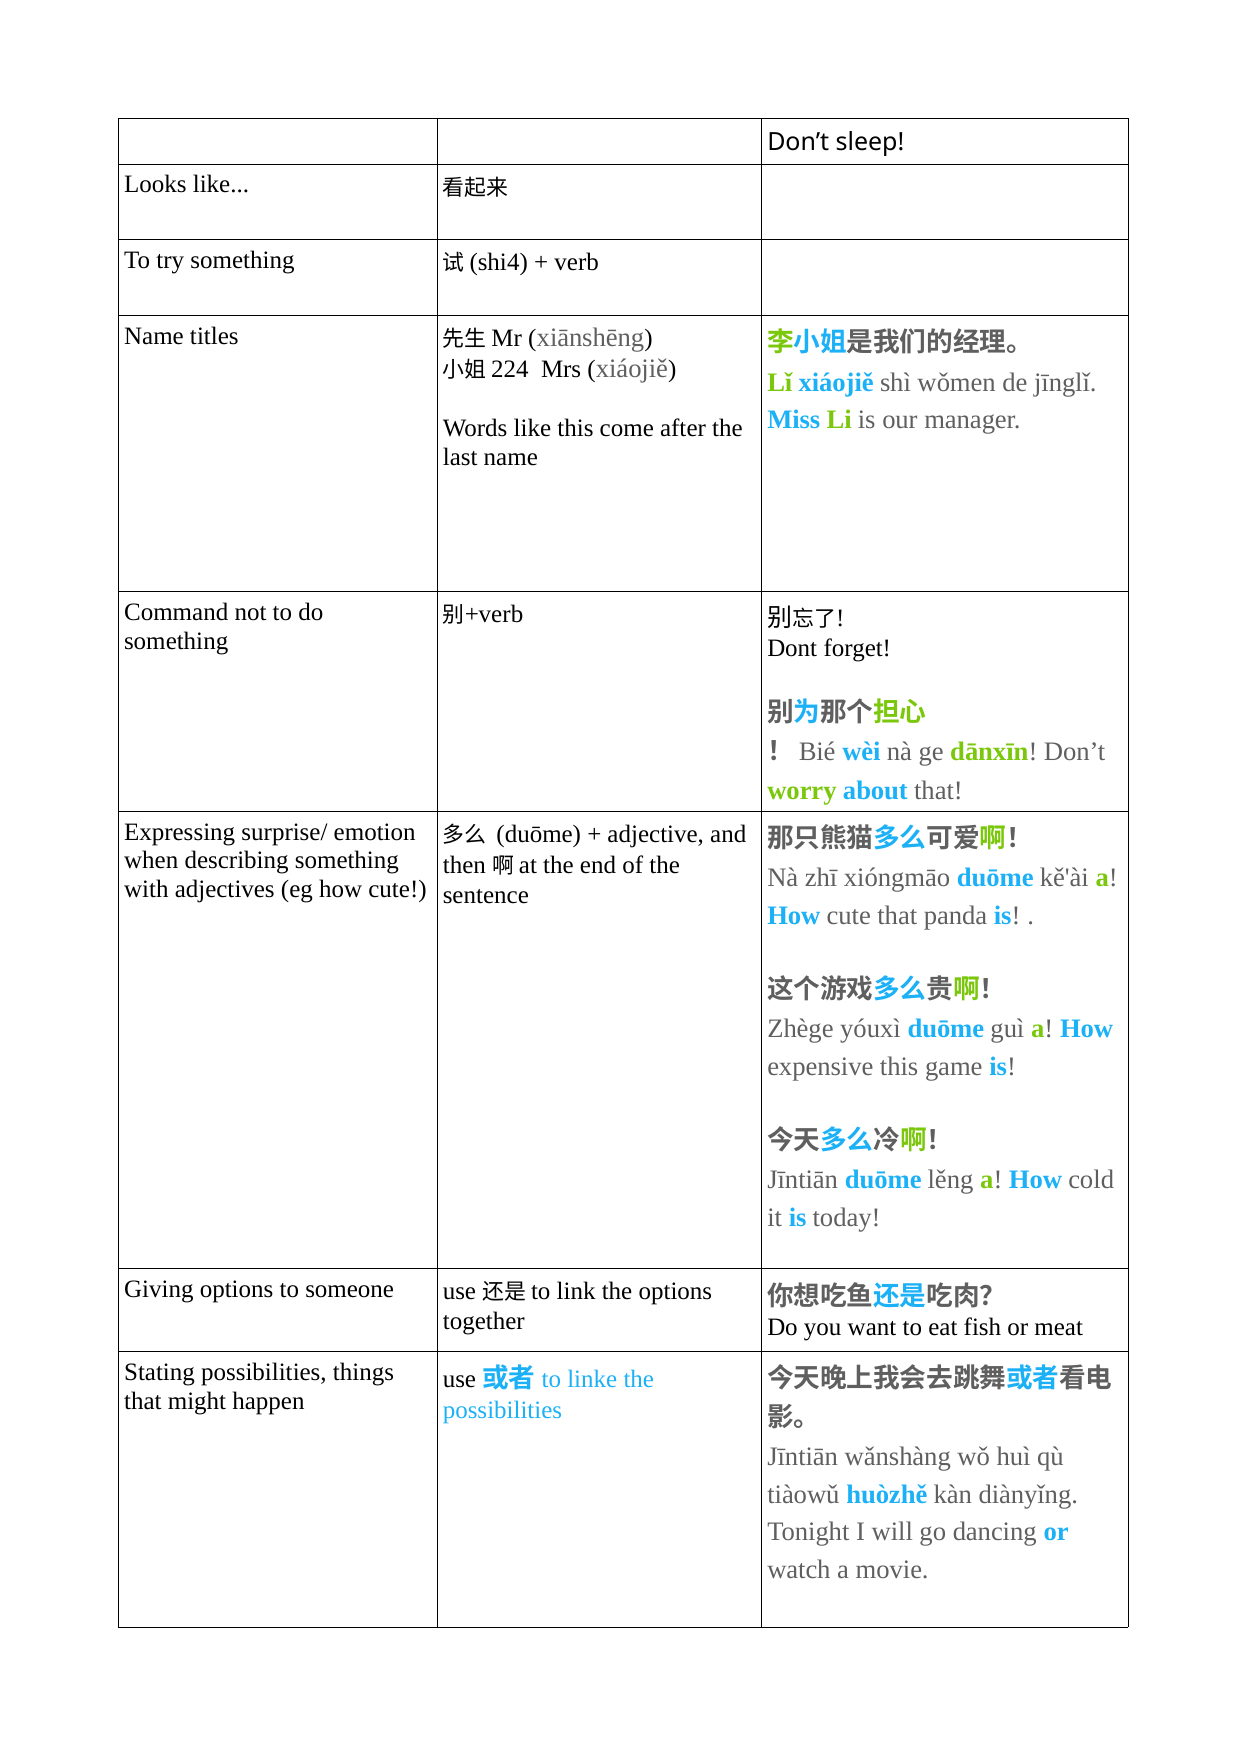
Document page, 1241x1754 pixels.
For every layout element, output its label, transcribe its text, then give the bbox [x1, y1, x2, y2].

table_cell Giving options to someone [119, 1269, 437, 1351]
table_cell 先生 Mr (xiānshēng) 小姐224 Mrs (xiáojiě) Words like this come after the last name [438, 316, 761, 591]
table_cell use 还是 to link the options together [438, 1269, 761, 1351]
table_cell [119, 119, 437, 164]
table_cell Name titles [119, 316, 437, 591]
table_cell Expressing surprise/ emotion when describing something with adjectives (eg how cute!) [119, 812, 437, 1268]
table_cell Looks like... [119, 165, 437, 239]
table_cell [762, 240, 1128, 315]
table_cell 多么 (duō​me​) + adjective, and then 啊 at the end of the sentence [438, 812, 761, 1268]
table_cell 李小姐是我们的经理。​ Lǐ xiáojiě shì wǒmen de jīnglǐ.​ Miss Li is our manager.​ [762, 316, 1128, 591]
table_cell [762, 165, 1128, 239]
table_cell [438, 119, 761, 164]
table_cell To try something [119, 240, 437, 315]
table_cell 那只熊猫多么可爱啊！​ Nà zhī xióngmāo duōme kě'ài a!​ How cute that panda is!​ . 这个游戏多么贵啊！​ Zhège yóuxì duōme guì a!​ How expensive this game is!​ 今天多么冷啊！​ Jīntiān duōme lěng a!​ How cold it is today!​ ​ [762, 812, 1128, 1268]
table_cell 今天晚上我会去跳舞或者看电影。​ Jīntiān wǎnshàng wǒ huì qù tiàowǔ huòzhě kàn diànyǐng.​ Tonight I will go dancing or watch a movie.​ [762, 1352, 1128, 1627]
table_cell 别+verb [438, 592, 761, 811]
table_cell Command not to do something [119, 592, 437, 811]
table_cell use 或者 to linke the possibilities [438, 1352, 761, 1627]
table_cell 别忘了! Dont forget! 别为那个担心 ！ Bié wèi nà ge dānxīn!​ Don’t worry about that!​ ​ [762, 592, 1128, 811]
table_cell 试 (shi4) + verb [438, 240, 761, 315]
table_cell 你想吃鱼还是吃肉？ Do you want to eat fish or meat [762, 1269, 1128, 1351]
table_cell Don’t sleep! [762, 119, 1128, 164]
table_cell 看起来 [438, 165, 761, 239]
table_cell Stating possibilities, things that might happen [119, 1352, 437, 1627]
